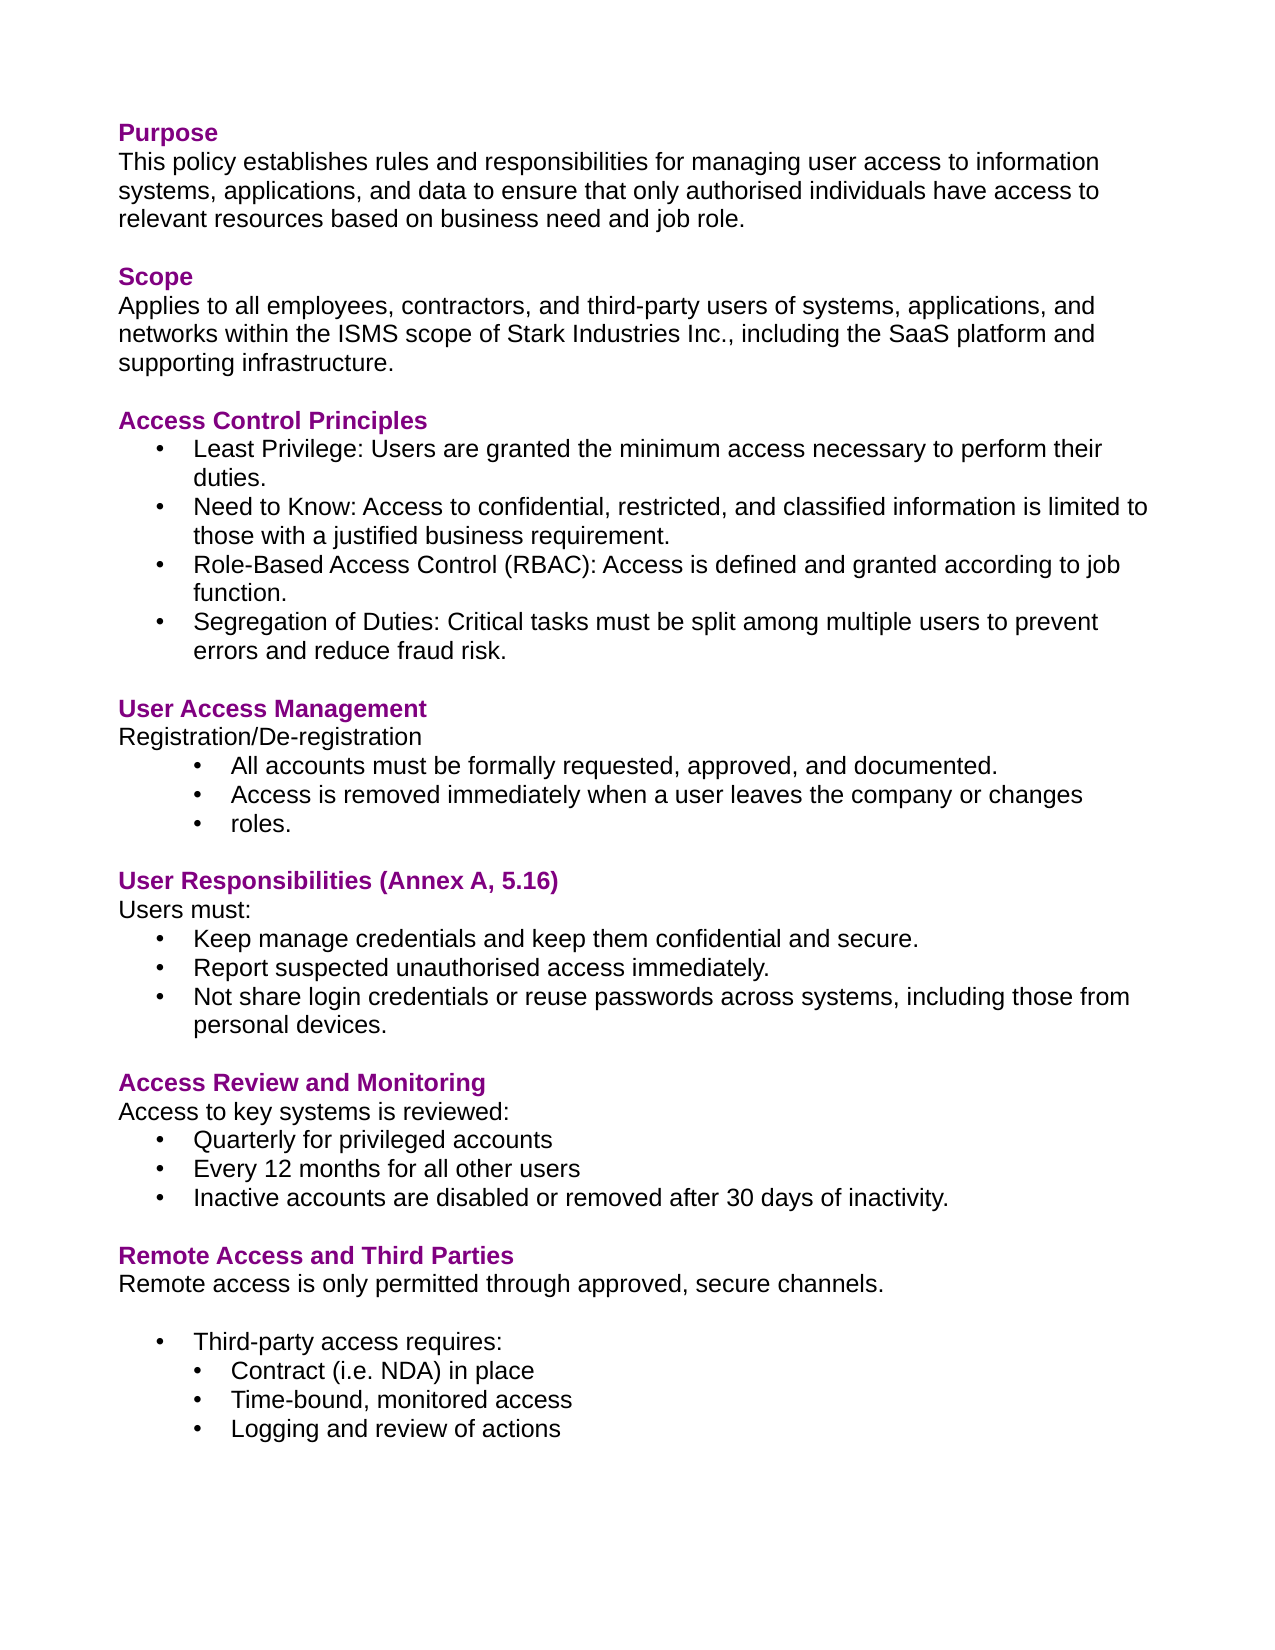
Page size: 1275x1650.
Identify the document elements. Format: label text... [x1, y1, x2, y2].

text Applies to all employees, contractors, and third-party users of systems, applications, and [118, 291, 1157, 319]
list Report suspected unauthorised access immediately. [156, 953, 1157, 982]
text systems, applications, and data to ensure that only authorised individuals have access to [118, 176, 1157, 204]
list Third-party access requires: [156, 1327, 1157, 1356]
text Remote Access and Third Parties [118, 1241, 1157, 1269]
text Remote access is only permitted through approved, secure channels. [118, 1269, 1157, 1298]
text Users must: [118, 895, 1157, 924]
text relevant resources based on business need and job role. [118, 204, 1157, 233]
list Not share login credentials or reuse passwords across systems, including those from personal devices. [156, 982, 1157, 1039]
list Every 12 months for all other users [156, 1154, 1157, 1183]
list Logging and review of actions [193, 1413, 1157, 1442]
text Access Control Principles [118, 406, 1157, 434]
list Access is removed immediately when a user leaves the company or changes [193, 780, 1157, 809]
list Need to Know: Access to confidential, restricted, and classified information is limited to those with a justified business requirement. [156, 492, 1157, 549]
list Role-Based Access Control (RBAC): Access is defined and granted according to job function. [156, 549, 1157, 607]
list Quarterly for privileged accounts [156, 1125, 1157, 1154]
text This policy establishes rules and responsibilities for managing user access to information [118, 147, 1157, 176]
text User Access Management [118, 693, 1157, 722]
text supporting infrastructure. [118, 348, 1157, 377]
list Inactive accounts are disabled or removed after 30 days of inactivity. [156, 1183, 1157, 1212]
list Keep manage credentials and keep them confidential and secure. [156, 924, 1157, 953]
text Registration/De-registration [118, 722, 1157, 751]
list Least Privilege: Users are granted the minimum access necessary to perform their duties. [156, 434, 1157, 492]
text Access Review and Monitoring [118, 1068, 1157, 1097]
list All accounts must be formally requested, approved, and documented. [193, 751, 1157, 780]
text Access to key systems is reviewed: [118, 1097, 1157, 1125]
text networks within the ISMS scope of Stark Industries Inc., including the SaaS platform and [118, 319, 1157, 348]
text Scope [118, 262, 1157, 291]
list Segregation of Duties: Critical tasks must be split among multiple users to prevent errors and reduce fraud risk. [156, 607, 1157, 665]
text Purpose [118, 118, 1157, 147]
list Contract (i.e. NDA) in place [193, 1356, 1157, 1385]
list roles. [193, 809, 1157, 838]
list Time-bound, monitored access [193, 1385, 1157, 1413]
text User Responsibilities (Annex A, 5.16) [118, 866, 1157, 895]
